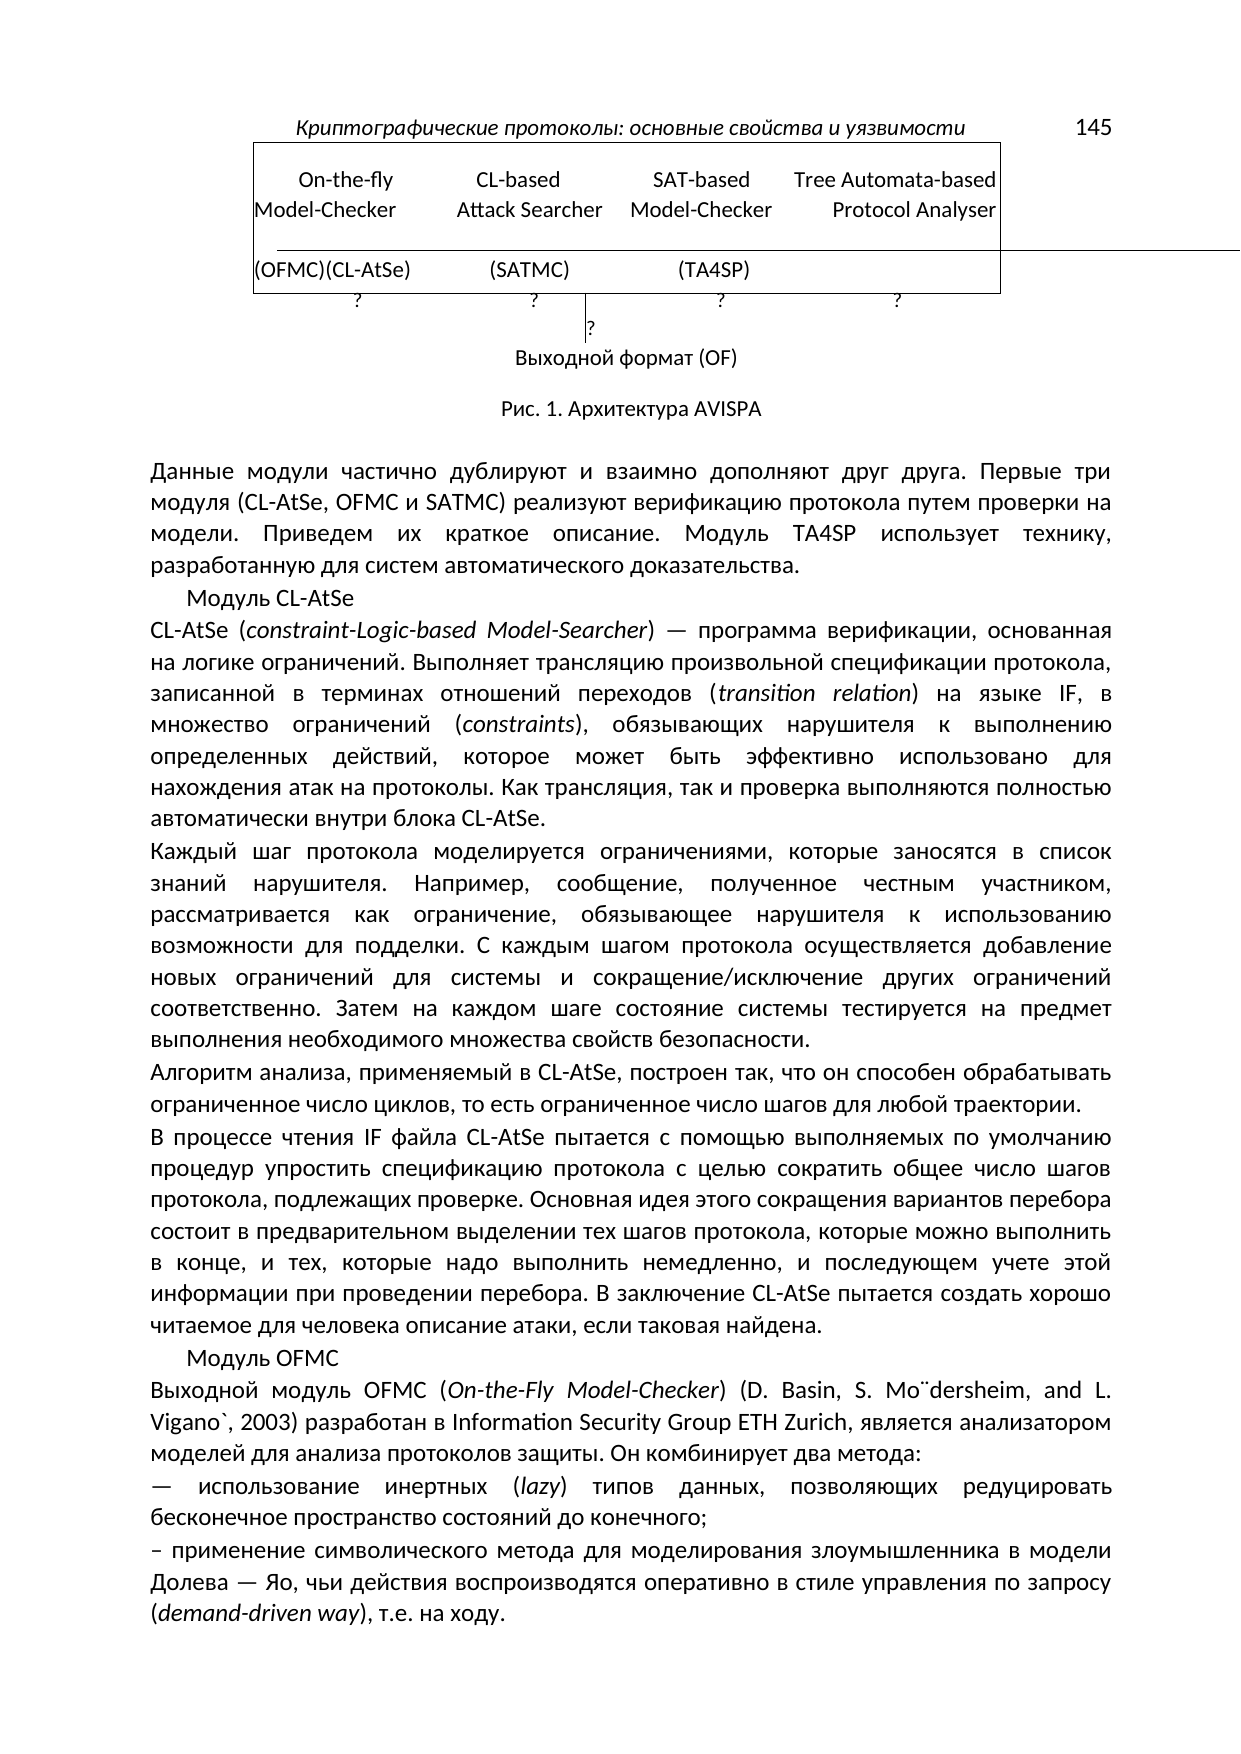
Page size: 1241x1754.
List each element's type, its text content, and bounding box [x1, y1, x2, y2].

text – применение символического метода для моделирования злоумышленника в модели Долева — Яо, чьи действия воспроизводятся оперативно в стиле управления по запросу (demand-driven way), т.e. на ходу. [150, 1534, 1113, 1628]
text Модуль OFMC [186, 1342, 956, 1372]
text Алгоритм анализа, применяемый в CL-AtSe, построен так, что он способен обрабатывать ограниченное число циклов, то есть ограниченное число шагов для любой траектории. [150, 1057, 1113, 1118]
table_cell [254, 294, 585, 343]
text Каждый шаг протокола моделируется ограничениями, которые заносятся в список знаний нарушителя. Например, сообщение, полученное честным участником, рассматривается как ограничение, обязывающее нарушителя к использованию возможности для подделки. С каждым шагом протокола осуществляется добавление новых ограничений для системы и сокращение/исключение других ограничений соответственно. Затем на каждом шаге состояние системы тестируется на предмет выполнения необходимого множества свойств безопасности. [150, 836, 1113, 1054]
table_cell ? ? ? ? On-the-fly CL-based SAT-based Tree Automata-based Model-Checker Attack Searcher Model-Checker Protocol Analyser (OFMC) (CL-AtSe) (SATMC) (TA4SP) ? ? ? ? [254, 143, 1000, 293]
text Выходной модуль OFMC (On-the-Fly Model-Checker) (D. Basin, S. Mo¨dersheim, and L. Vigano`, 2003) разработан в Information Security Group ETH Zurich, является анализатором моделей для анализа протоколов защиты. Он комбинирует два метода: [150, 1374, 1113, 1468]
text Модуль CL-AtSe [186, 582, 956, 612]
text CL-AtSe (constraint-Logic-based Model-Searcher) — программа верификации, основанная на логике ограничений. Выполняет трансляцию произвольной спецификации протокола, записанной в терминах отношений переходов (transition relation) на языке IF, в множество ограничений (constraints), обязывающих нарушителя к выполнению определенных действий, которое может быть эффективно использовано для нахождения атак на протоколы. Как трансляция, так и проверка выполняются полностью автоматически внутри блока CL-AtSe. [150, 614, 1113, 833]
text Данные модули частично дублируют и взаимно дополняют друг друга. Первые три модуля (CL-AtSe, OFMC и SATMC) реализуют верификацию протокола путем проверки на модели. Приведем их краткое описание. Модуль TA4SP использует технику, разработанную для систем автоматического доказательства. [150, 455, 1113, 579]
table_cell ? [586, 294, 1001, 343]
text В процессе чтения IF файла CL-AtSe пытается с помощью выполняемых по умолчанию процедур упростить спецификацию протокола с целью сократить общее число шагов протокола, подлежащих проверке. Основная идея этого сокращения вариантов перебора состоит в предварительном выделении тех шагов протокола, которые можно выполнить в конце, и тех, которые надо выполнить немедленно, и последующем учете этой информации при проведении перебора. В заключение CL-AtSe пытается создать хорошо читаемое для человека описание атаки, если таковая найдена. [150, 1121, 1113, 1339]
text Рис. 1. Архитектура AVISPA [150, 394, 1113, 422]
text Выходной формат (OF) [150, 343, 1103, 371]
text — использование инертных (lazy) типов данных, позволяющих редуцировать бесконечное пространство состояний до конечного; [150, 1470, 1113, 1532]
